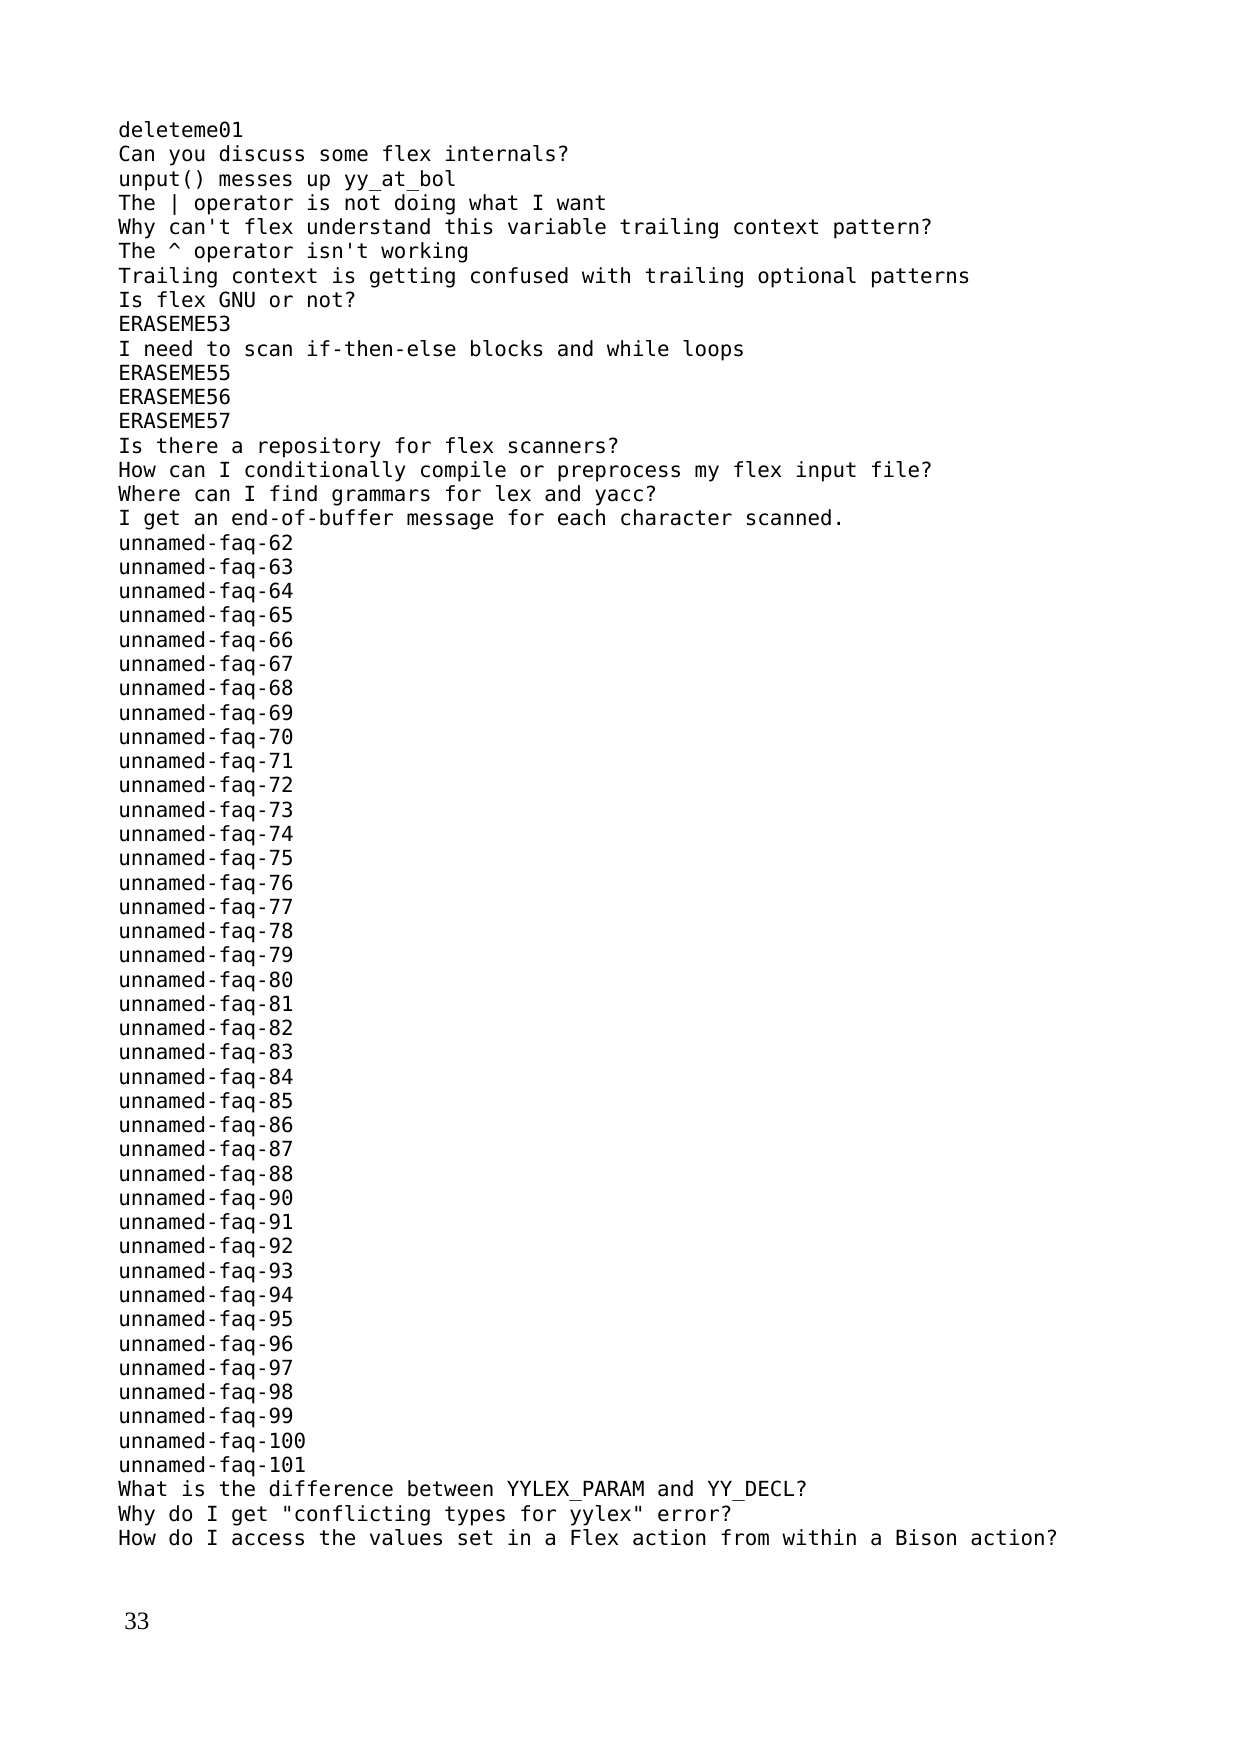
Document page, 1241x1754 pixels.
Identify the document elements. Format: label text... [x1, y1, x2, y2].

text unnamed-faq-99 [118, 1404, 1122, 1429]
text ERASEME56 [118, 385, 1122, 409]
text I need to scan if-then-else blocks and while loops [118, 337, 1122, 361]
text unnamed-faq-91 [118, 1210, 1122, 1234]
text unnamed-faq-70 [118, 725, 1122, 749]
text Can you discuss some flex internals? [118, 142, 1122, 167]
text unnamed-faq-65 [118, 603, 1122, 628]
text unnamed-faq-67 [118, 652, 1122, 676]
text unnamed-faq-77 [118, 895, 1122, 919]
text unnamed-faq-73 [118, 798, 1122, 822]
text unnamed-faq-74 [118, 822, 1122, 846]
text ERASEME57 [118, 409, 1122, 434]
text unnamed-faq-86 [118, 1113, 1122, 1137]
text ERASEME55 [118, 361, 1122, 385]
text unnamed-faq-66 [118, 628, 1122, 652]
text unnamed-faq-80 [118, 968, 1122, 992]
text How do I access the values set in a Flex action from within a Bison action? [118, 1526, 1122, 1550]
text unnamed-faq-64 [118, 579, 1122, 603]
text unnamed-faq-87 [118, 1137, 1122, 1162]
text unnamed-faq-85 [118, 1089, 1122, 1113]
text unnamed-faq-68 [118, 676, 1122, 701]
text unnamed-faq-90 [118, 1186, 1122, 1210]
text unnamed-faq-95 [118, 1307, 1122, 1332]
text unnamed-faq-94 [118, 1283, 1122, 1307]
text unnamed-faq-82 [118, 1016, 1122, 1040]
text Why can't flex understand this variable trailing context pattern? [118, 215, 1122, 239]
text unput() messes up yy_at_bol [118, 167, 1122, 191]
text unnamed-faq-81 [118, 992, 1122, 1016]
text unnamed-faq-88 [118, 1162, 1122, 1186]
text unnamed-faq-84 [118, 1065, 1122, 1089]
text The | operator is not doing what I want [118, 191, 1122, 215]
text Is there a repository for flex scanners? [118, 434, 1122, 458]
text The ^ operator isn't working [118, 239, 1122, 264]
text Where can I find grammars for lex and yacc? [118, 482, 1122, 506]
text unnamed-faq-63 [118, 555, 1122, 579]
text unnamed-faq-78 [118, 919, 1122, 943]
text unnamed-faq-71 [118, 749, 1122, 773]
text How can I conditionally compile or preprocess my flex input file? [118, 458, 1122, 482]
text unnamed-faq-83 [118, 1040, 1122, 1065]
text unnamed-faq-98 [118, 1380, 1122, 1404]
text deleteme01 [118, 118, 1122, 142]
text Is flex GNU or not? [118, 288, 1122, 312]
text unnamed-faq-93 [118, 1259, 1122, 1283]
text unnamed-faq-79 [118, 943, 1122, 968]
text I get an end-of-buffer message for each character scanned. [118, 506, 1122, 531]
text ERASEME53 [118, 312, 1122, 337]
text unnamed-faq-69 [118, 701, 1122, 725]
text unnamed-faq-96 [118, 1332, 1122, 1356]
text unnamed-faq-92 [118, 1234, 1122, 1259]
text unnamed-faq-97 [118, 1356, 1122, 1380]
text unnamed-faq-75 [118, 846, 1122, 871]
text unnamed-faq-100 [118, 1429, 1122, 1453]
text unnamed-faq-72 [118, 773, 1122, 798]
text Why do I get "conflicting types for yylex" error? [118, 1502, 1122, 1526]
text What is the difference between YYLEX_PARAM and YY_DECL? [118, 1477, 1122, 1502]
text unnamed-faq-76 [118, 871, 1122, 895]
text unnamed-faq-101 [118, 1453, 1122, 1477]
text unnamed-faq-62 [118, 531, 1122, 555]
text Trailing context is getting confused with trailing optional patterns [118, 264, 1122, 288]
